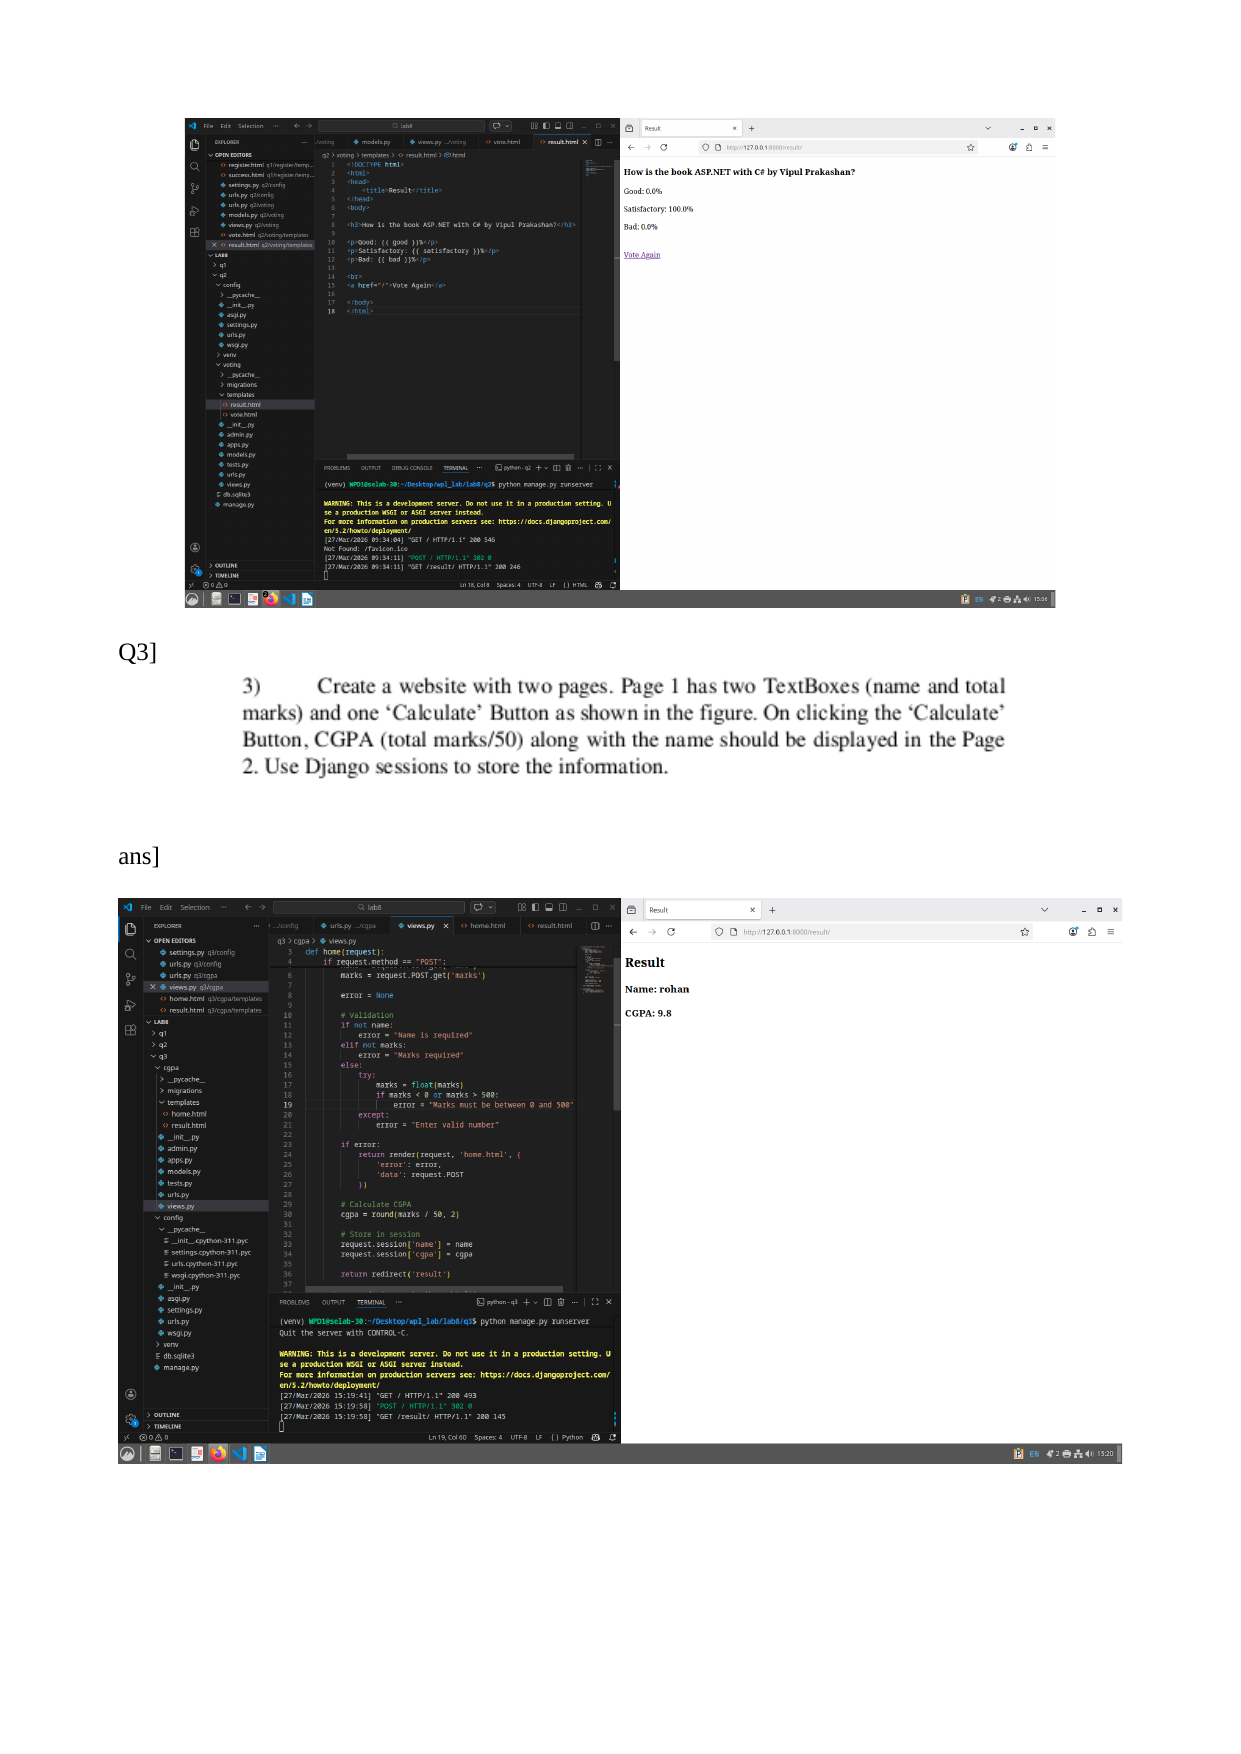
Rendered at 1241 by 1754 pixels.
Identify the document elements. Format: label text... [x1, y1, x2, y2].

picture [202, 665, 1039, 813]
picture [184, 118, 1056, 608]
text ans] [118, 841, 1122, 870]
picture [118, 898, 1123, 1464]
text Q3] [118, 637, 1122, 665]
